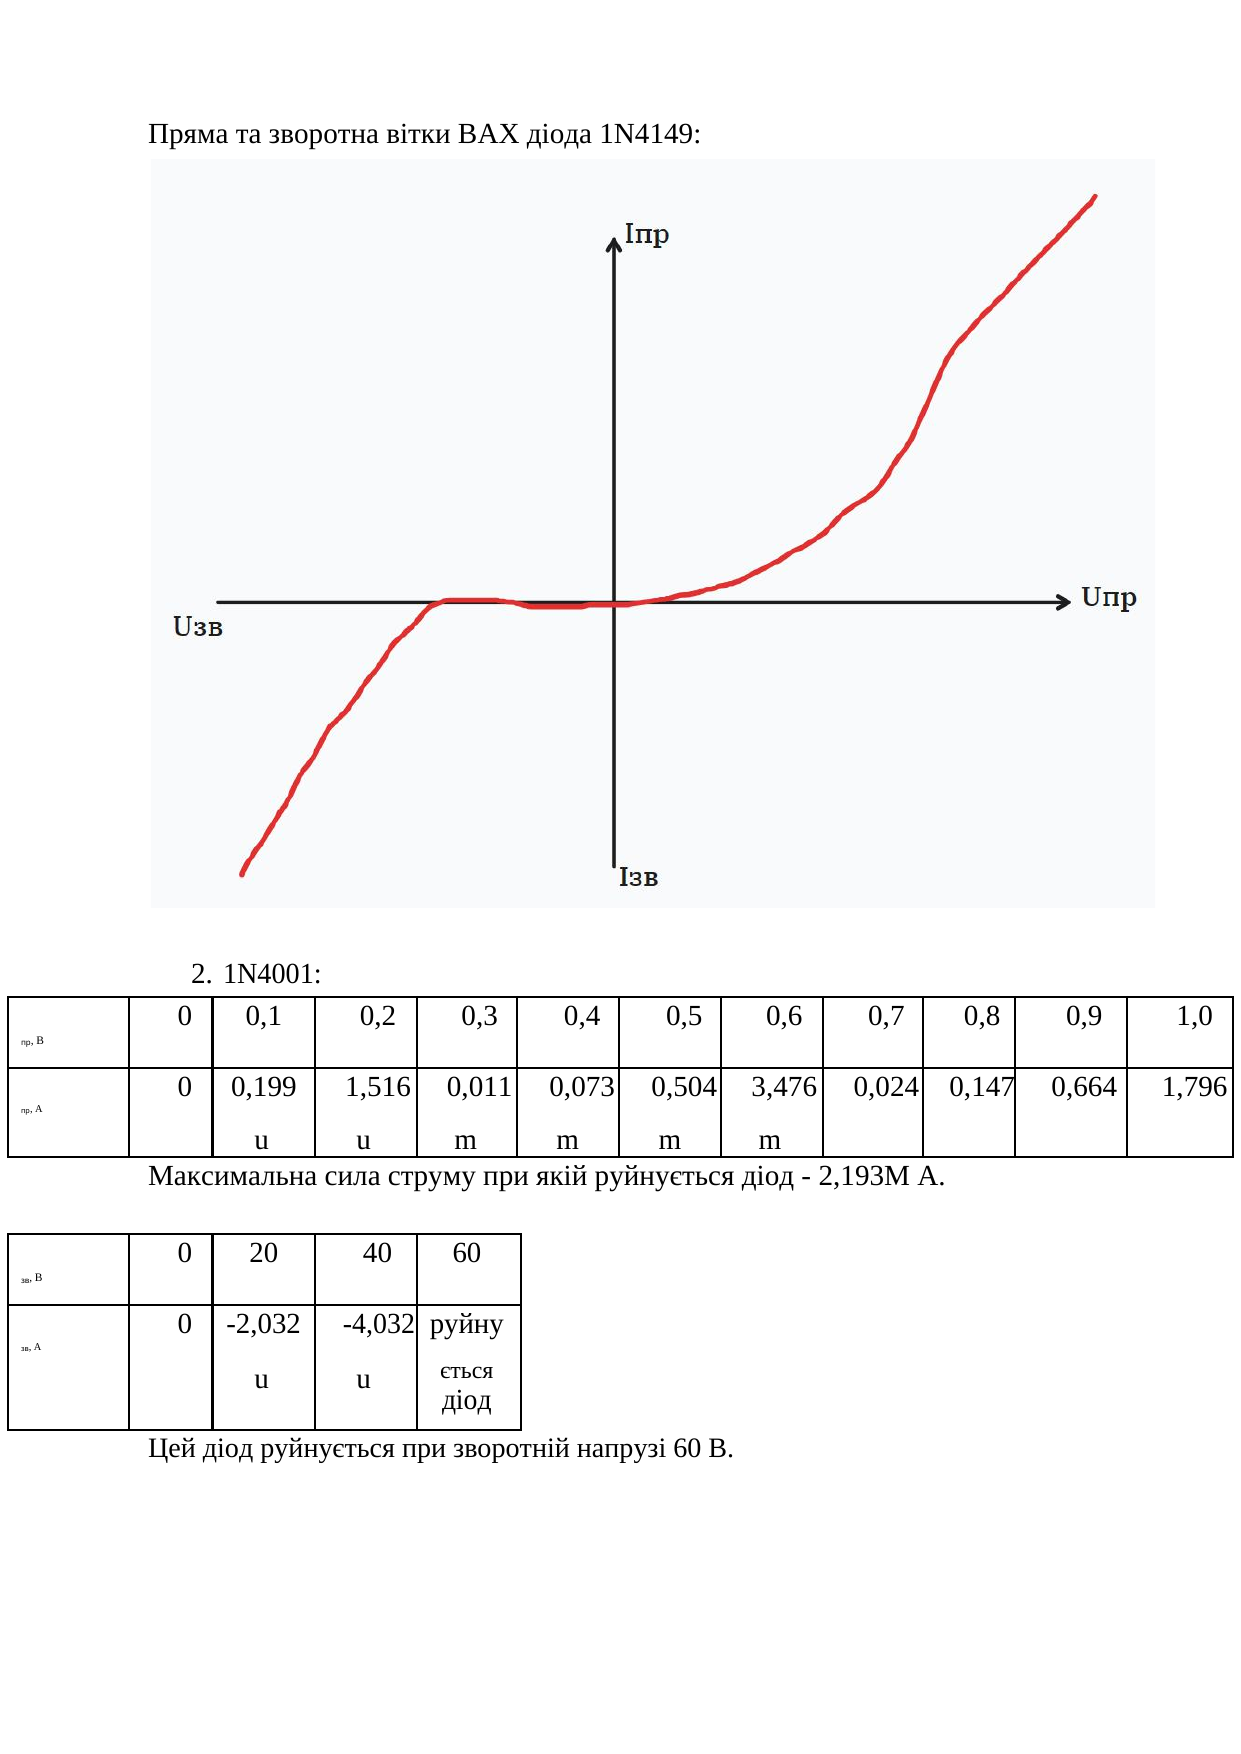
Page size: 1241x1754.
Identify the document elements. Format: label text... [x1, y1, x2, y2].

table_cell 0,6 [722, 998, 822, 1056]
table_cell [721, 1294, 823, 1304]
table_cell [823, 1382, 923, 1403]
table_cell 1,516 [325, 1069, 416, 1124]
table_cell [316, 1382, 325, 1403]
table_cell [1128, 1124, 1232, 1156]
table_cell [316, 1124, 325, 1156]
table_cell [325, 1194, 417, 1233]
table_cell 1,796 [1128, 1069, 1232, 1124]
table_cell [823, 1361, 923, 1382]
table_cell [316, 998, 325, 1056]
table_cell [823, 1294, 923, 1304]
table_cell [9, 1124, 128, 1156]
table_cell [1015, 1404, 1127, 1420]
table_cell [619, 1294, 721, 1304]
table_cell [1015, 1382, 1127, 1403]
table_cell [325, 1056, 416, 1067]
table_cell [522, 1304, 619, 1361]
table_cell 0 [130, 998, 211, 1056]
table_cell 60 [418, 1235, 517, 1293]
table_header [325, 956, 417, 996]
table_cell [325, 1294, 416, 1304]
table_header [823, 956, 923, 996]
table_cell [1128, 1056, 1232, 1067]
table_cell [316, 1069, 325, 1124]
table_cell [130, 1056, 211, 1067]
table_cell [721, 1233, 823, 1293]
table_cell [924, 1056, 1014, 1067]
table_cell u [214, 1124, 314, 1156]
table_cell [9, 1294, 128, 1304]
table_cell [721, 1304, 823, 1361]
table_header [417, 956, 517, 996]
text Пряма та зворотна вітки ВАХ діода 1N4149: [148, 116, 1232, 149]
table_cell [130, 1404, 211, 1420]
table_cell зв, B [9, 1235, 128, 1293]
table_header [521, 956, 619, 996]
table_cell [9, 1420, 128, 1429]
table_cell 0 [130, 1069, 211, 1124]
table_cell [9, 1361, 128, 1382]
table_cell 0,147 [924, 1069, 1014, 1124]
table_cell [923, 1361, 1014, 1382]
table_cell [824, 1056, 922, 1067]
table_cell [1127, 1158, 1233, 1194]
table_cell [923, 1194, 1014, 1233]
table_cell [1015, 1194, 1127, 1233]
table_cell [1015, 1420, 1127, 1429]
table_cell 1,0 [1128, 998, 1232, 1056]
table_cell u [325, 1361, 416, 1403]
table_cell [823, 1420, 923, 1429]
table_cell [316, 1235, 325, 1293]
table_cell пр, A [9, 1069, 128, 1124]
table_cell m [521, 1124, 618, 1156]
table_cell [8, 1158, 129, 1194]
table_cell 0,7 [824, 998, 922, 1056]
table_cell [619, 1233, 721, 1293]
table_cell 0,2 [325, 998, 416, 1056]
table_cell 0,4 [518, 998, 618, 1056]
table_cell [1016, 1056, 1126, 1067]
table_cell [214, 1056, 314, 1067]
table_cell [721, 1194, 823, 1233]
table_header 2. [129, 956, 212, 996]
table_cell 0,664 [1016, 1069, 1126, 1124]
table_cell [214, 1420, 314, 1429]
table_cell [521, 1056, 618, 1067]
table_cell [923, 1304, 1014, 1361]
table_cell [619, 1304, 721, 1361]
table_cell [316, 1420, 325, 1429]
table_cell m [722, 1124, 822, 1156]
picture [150, 159, 1156, 908]
table_cell 0,024 [824, 1069, 922, 1124]
table_cell [418, 1420, 517, 1429]
table_cell [418, 1056, 516, 1067]
table_cell m [418, 1124, 516, 1156]
table_cell [923, 1404, 1014, 1420]
table_cell [522, 1294, 619, 1304]
table_cell -2,032 [214, 1306, 314, 1361]
table_cell [522, 1361, 619, 1382]
table_cell [1127, 1361, 1233, 1382]
table_cell Максимальна сила струму при якій руйнується діод - 2,193M A. [129, 1158, 1014, 1194]
table_cell [316, 1306, 325, 1361]
table_cell [923, 1294, 1014, 1304]
table_header [923, 956, 1014, 996]
table_cell [9, 1382, 128, 1403]
table_cell 0,073 [518, 1069, 618, 1124]
table_cell -4,032 [325, 1306, 416, 1361]
table_cell [721, 1382, 823, 1403]
table_cell [522, 1382, 619, 1403]
table_cell [823, 1194, 923, 1233]
table_cell [214, 1404, 314, 1420]
table_cell [619, 1194, 721, 1233]
table_cell 0,199 [214, 1069, 314, 1124]
table_cell [1016, 1124, 1126, 1156]
table_cell [1127, 1194, 1233, 1233]
table_cell [823, 1404, 923, 1420]
table_cell 20 [214, 1235, 314, 1293]
table_cell [1127, 1233, 1233, 1293]
table_cell [1127, 1294, 1233, 1304]
table_header [1127, 956, 1233, 996]
table_cell [924, 1124, 1014, 1156]
table_cell [316, 1361, 325, 1382]
table_cell [923, 1420, 1014, 1429]
text Цей діод руйнується при зворотній напрузі 60 В. [148, 1431, 1232, 1463]
table_cell 0,8 [924, 998, 1014, 1056]
table_cell руйну [418, 1306, 517, 1361]
table_header [721, 956, 823, 996]
table_cell 0,1 [214, 998, 314, 1056]
table_header [8, 956, 129, 996]
table_cell [130, 1124, 211, 1156]
table_cell пр, B [9, 998, 128, 1056]
table_cell [522, 1233, 619, 1293]
table_cell [619, 1361, 721, 1382]
table_cell [129, 1194, 212, 1233]
table_cell [1015, 1233, 1127, 1293]
table_cell [721, 1420, 823, 1429]
table_cell [823, 1304, 923, 1361]
table_header [619, 956, 721, 996]
table_cell [1015, 1294, 1127, 1304]
table_cell 0,011 [418, 1069, 516, 1124]
table_cell [1015, 1158, 1127, 1194]
table_cell [214, 1294, 314, 1304]
table_cell [1127, 1420, 1233, 1429]
table_cell 0,9 [1016, 998, 1126, 1056]
table_cell [522, 1404, 619, 1420]
table_header [517, 956, 521, 996]
table_cell [316, 1404, 325, 1420]
table_cell [316, 1294, 325, 1304]
table_cell [213, 1194, 314, 1233]
table_cell [1127, 1382, 1233, 1403]
table_cell [721, 1404, 823, 1420]
table_cell [824, 1124, 922, 1156]
table_cell [130, 1294, 211, 1304]
table_cell [1127, 1304, 1233, 1361]
table_cell [325, 1420, 416, 1429]
table_cell [619, 1404, 721, 1420]
table_cell 0,3 [418, 998, 516, 1056]
table_cell [522, 1420, 619, 1429]
table_cell зв, A [9, 1306, 128, 1361]
table_cell 40 [325, 1235, 416, 1293]
table_cell [8, 1194, 129, 1233]
table_cell [130, 1420, 211, 1429]
table_cell [517, 1194, 521, 1233]
table_cell u [325, 1124, 416, 1156]
table_cell [722, 1056, 822, 1067]
table_cell [316, 1056, 325, 1067]
table_cell [315, 1194, 325, 1233]
table_cell [417, 1194, 517, 1233]
table_cell [823, 1233, 923, 1293]
table_cell [521, 1194, 619, 1233]
table_cell [620, 1056, 720, 1067]
table_cell 0 [130, 1306, 211, 1382]
table_cell [130, 1382, 211, 1403]
table_cell [9, 1404, 128, 1420]
table_cell 0 [130, 1235, 211, 1293]
table_header [1015, 956, 1127, 996]
table_cell ється [418, 1361, 517, 1382]
table_header 1N4001: [213, 956, 325, 996]
table_cell 0,504 [620, 1069, 720, 1124]
table_cell [325, 1404, 416, 1420]
table_cell 3,476 [722, 1069, 822, 1124]
table_cell [1015, 1361, 1127, 1382]
table_cell [1127, 1404, 1233, 1420]
table_cell [923, 1382, 1014, 1403]
table_cell [9, 1056, 128, 1067]
table_cell m [620, 1124, 720, 1156]
table_cell [418, 1294, 517, 1304]
table_cell [923, 1233, 1014, 1293]
table_cell діод [418, 1382, 517, 1420]
table_cell [619, 1382, 721, 1403]
table_cell u [214, 1361, 314, 1403]
table_cell [721, 1361, 823, 1382]
table_cell [619, 1420, 721, 1429]
table_cell [1015, 1304, 1127, 1361]
table_cell 0,5 [620, 998, 720, 1056]
